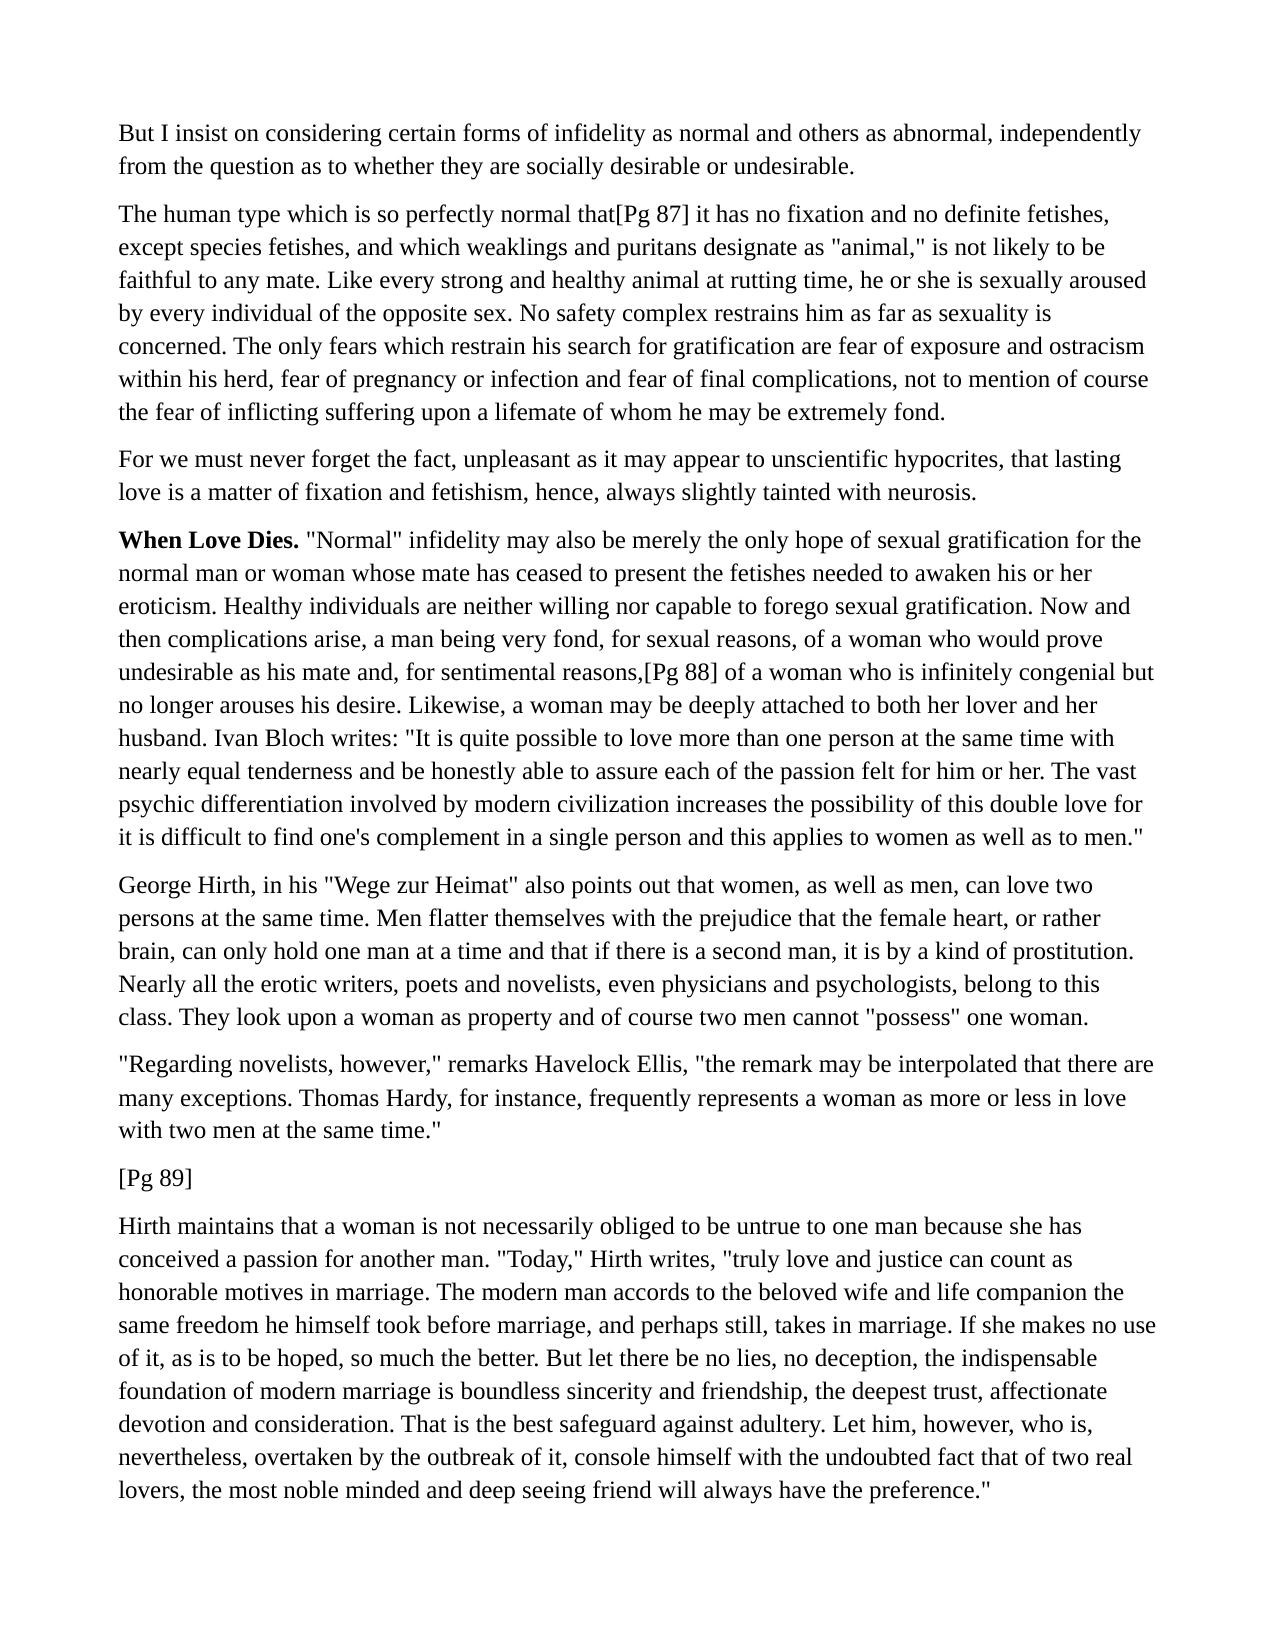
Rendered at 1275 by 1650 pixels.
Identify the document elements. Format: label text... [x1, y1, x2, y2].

text Hirth maintains that a woman is not necessarily obliged to be untrue to one man because she has conceived a passion for another man. "Today," Hirth writes, "truly love and justice can count as honorable motives in marriage. The modern man accords to the beloved wife and life companion the same freedom he himself took before marriage, and perhaps still, takes in marriage. If she makes no use of it, as is to be hoped, so much the better. But let there be no lies, no deception, the indispensable foundation of modern marriage is boundless sincerity and friendship, the deepest trust, affectionate devotion and consideration. That is the best safeguard against adultery. Let him, however, who is, nevertheless, overtaken by the outbreak of it, console himself with the undoubted fact that of two real lovers, the most noble minded and deep seeing friend will always have the preference." [118, 1211, 1157, 1504]
text [Pg 89] [118, 1163, 1157, 1192]
text But I insist on considering certain forms of infidelity as normal and others as abnormal, independently from the question as to whether they are socially desirable or undesirable. [118, 118, 1157, 180]
text "Regarding novelists, however," remarks Havelock Ellis, "the remark may be interpolated that there are many exceptions. Thomas Hardy, for instance, frequently represents a woman as more or less in love with two men at the same time." [118, 1049, 1157, 1144]
text When Love Dies. "Normal" infidelity may also be merely the only hope of sexual gratification for the normal man or woman whose mate has ceased to present the fetishes needed to awaken his or her eroticism. Healthy individuals are neither willing nor capable to forego sexual gratification. Now and then complications arise, a man being very fond, for sexual reasons, of a woman who would prove undesirable as his mate and, for sentimental reasons,[Pg 88] of a woman who is infinitely congenial but no longer arouses his desire. Likewise, a woman may be deeply attached to both her lover and her husband. Ivan Bloch writes: "It is quite possible to love more than one person at the same time with nearly equal tenderness and be honestly able to assure each of the passion felt for him or her. The vast psychic differentiation involved by modern civilization increases the possibility of this double love for it is difficult to find one's complement in a single person and this applies to women as well as to men." [118, 525, 1157, 851]
text George Hirth, in his "Wege zur Heimat" also points out that women, as well as men, can love two persons at the same time. Men flatter themselves with the prejudice that the female heart, or rather brain, can only hold one man at a time and that if there is a second man, it is by a kind of prostitution. Nearly all the erotic writers, poets and novelists, even physicians and psychologists, belong to this class. They look upon a woman as property and of course two men cannot "possess" one woman. [118, 870, 1157, 1031]
text The human type which is so perfectly normal that[Pg 87] it has no fixation and no definite fetishes, except species fetishes, and which weaklings and puritans designate as "animal," is not likely to be faithful to any mate. Like every strong and healthy animal at rutting time, he or she is sexually aroused by every individual of the opposite sex. No safety complex restrains him as far as sexuality is concerned. The only fears which restrain his search for gratification are fear of exposure and ostracism within his herd, fear of pregnancy or infection and fear of final complications, not to mention of course the fear of inflicting suffering upon a lifemate of whom he may be extremely fond. [118, 199, 1157, 426]
text For we must never forget the fact, unpleasant as it may appear to unscientific hypocrites, that lasting love is a matter of fixation and fetishism, hence, always slightly tainted with neurosis. [118, 444, 1157, 506]
